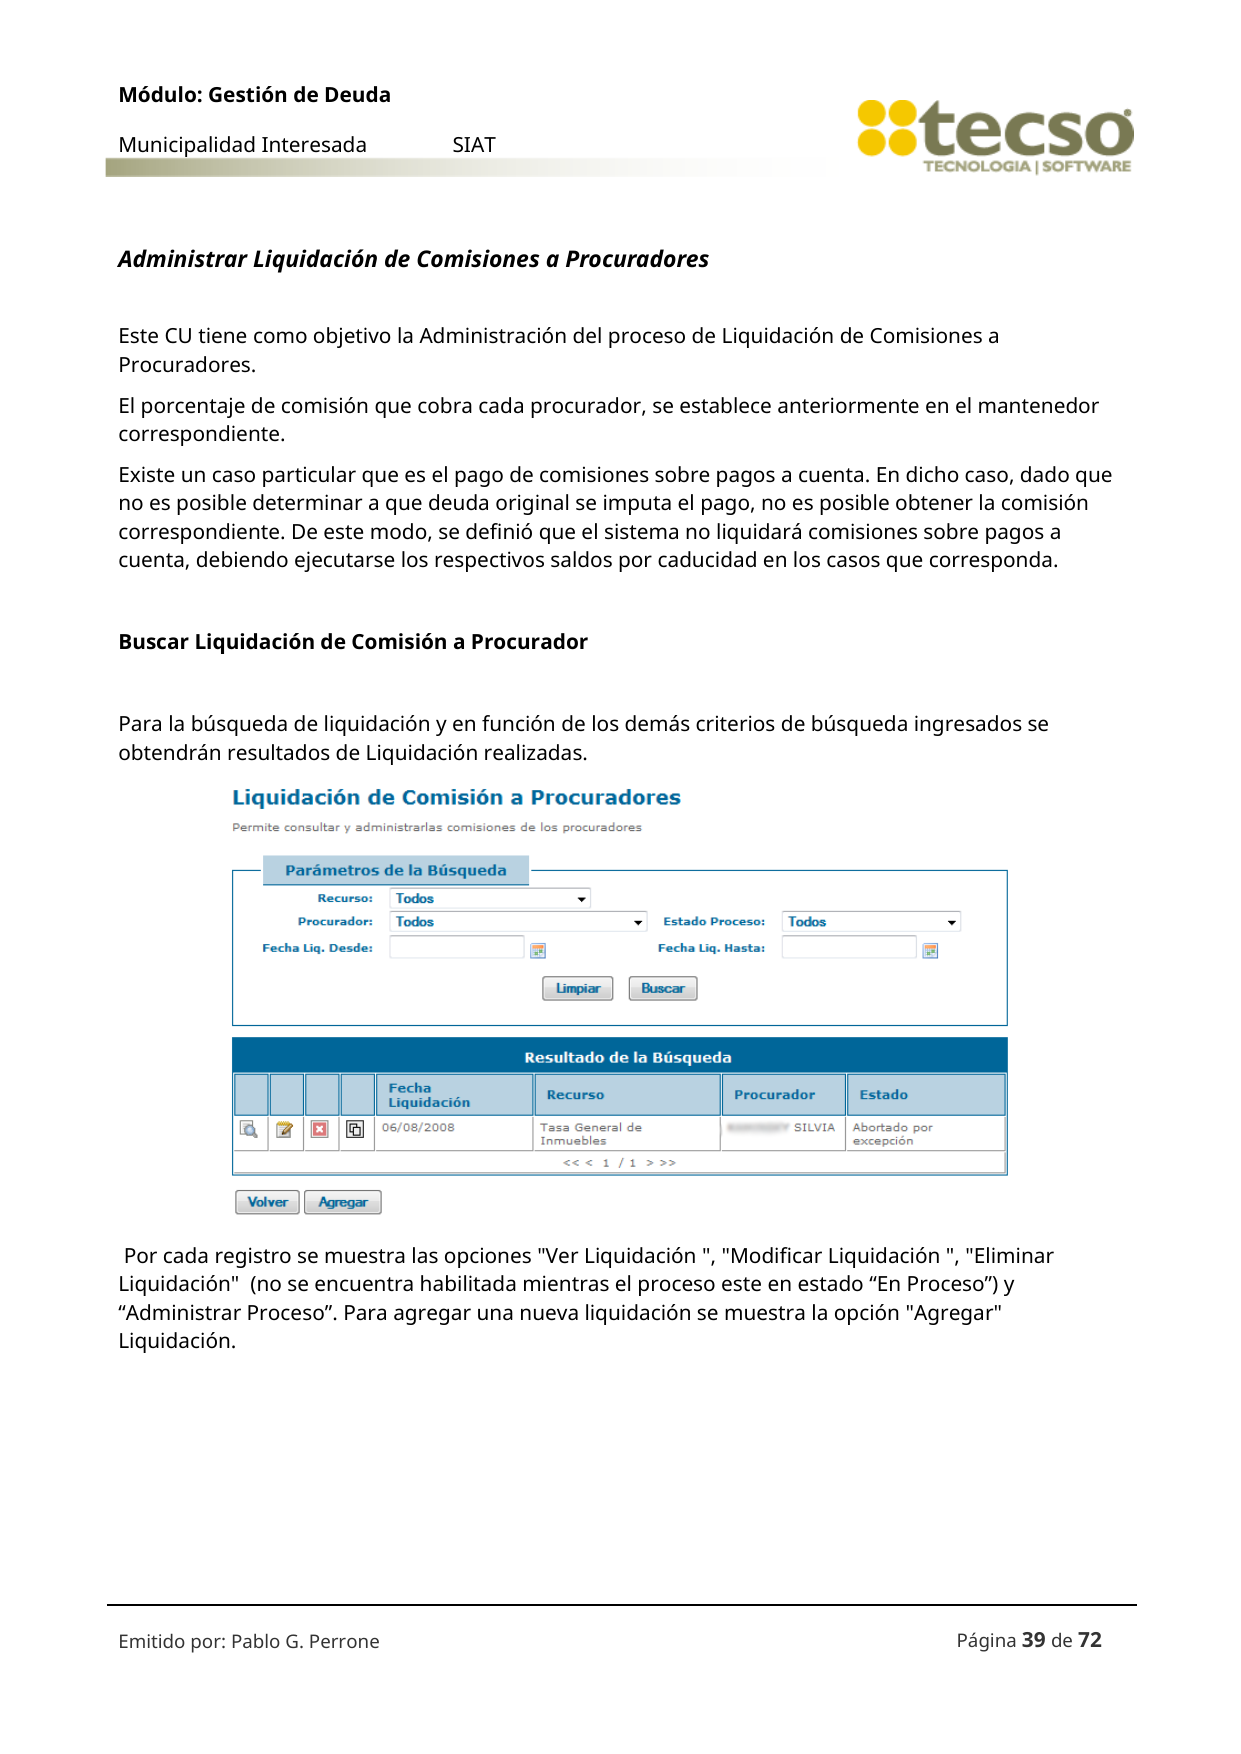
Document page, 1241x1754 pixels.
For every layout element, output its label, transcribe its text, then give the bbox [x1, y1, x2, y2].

picture [222, 778, 1019, 1241]
subtitle Administrar Liquidación de Comisiones a Procuradores [118, 243, 1122, 274]
picture [105, 100, 1134, 177]
text Existe un caso particular que es el pago de comisiones sobre pagos a cuenta. En dicho caso, dado que no es posible determinar a que deuda original se imputa el pago, no es posible obtener la comisión correspondiente. De este modo, se definió que el sistema no liquidará comisiones sobre pagos a cuenta, debiendo ejecutarse los respectivos saldos por caducidad en los casos que corresponda. [118, 460, 1122, 574]
text Este CU tiene como objetivo la Administración del proceso de Liquidación de Comisiones a Procuradores. [118, 321, 1122, 378]
text Para la búsqueda de liquidación y en función de los demás criterios de búsqueda ingresados se obtendrán resultados de Liquidación realizadas. [118, 709, 1122, 766]
text Por cada registro se muestra las opciones "Ver Liquidación ", "Modificar Liquidación ", "Eliminar Liquidación" (no se encuentra habilitada mientras el proceso este en estado “En Proceso”) y “Administrar Proceso”. Para agregar una nueva liquidación se muestra la opción "Agregar" Liquidación. [118, 778, 1122, 1354]
text El porcentaje de comisión que cobra cada procurador, se establece anteriormente en el mantenedor correspondiente. [118, 391, 1122, 448]
text Buscar Liquidación de Comisión a Procurador [118, 627, 1122, 656]
